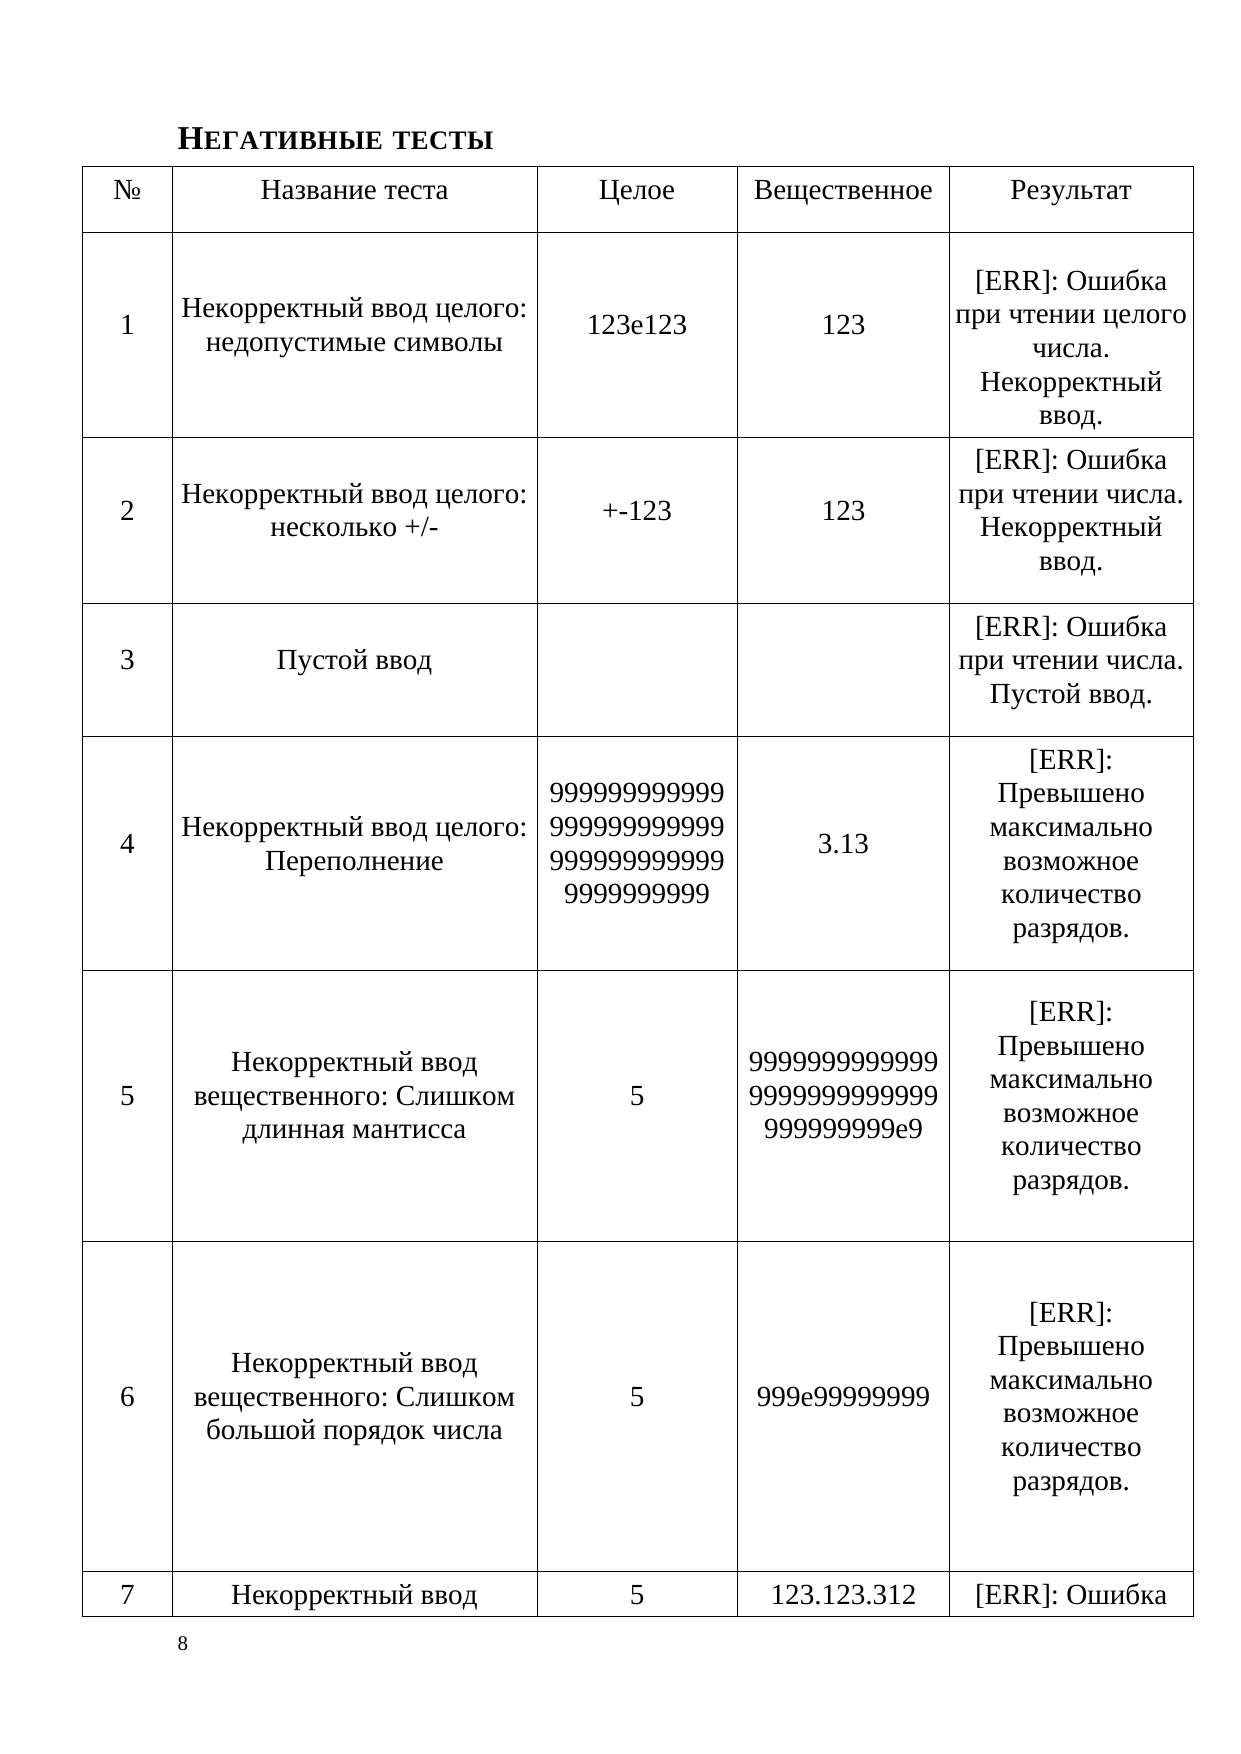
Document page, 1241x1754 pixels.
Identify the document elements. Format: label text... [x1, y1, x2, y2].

table_cell 99999999999999999999999999999999999e9 [738, 971, 949, 1241]
table_cell Некорректный ввод вещественного: Слишком длинная мантисса [173, 971, 537, 1241]
table_cell Некорректный ввод целого: несколько +/- [173, 438, 537, 603]
table_cell 9999999999999999999999999999999999999999999999 [538, 737, 737, 970]
table_cell Некорректный ввод вещественного: Слишком большой порядок числа [173, 1242, 537, 1571]
table_cell 123e123 [538, 233, 737, 437]
table_cell 123 [738, 438, 949, 603]
table_cell 5 [538, 1242, 737, 1571]
subtitle Негативные тесты [177, 118, 1152, 156]
table_cell [ERR]: Ошибка [950, 1572, 1193, 1616]
table_cell 6 [83, 1242, 172, 1571]
table_cell 999e99999999 [738, 1242, 949, 1571]
table_cell 2 [83, 438, 172, 603]
table_cell [ERR]: Ошибка при чтении числа. Пустой ввод. [950, 604, 1193, 736]
table_cell 7 [83, 1572, 172, 1616]
table_cell [ERR]: Ошибка при чтении числа. Некорректный ввод. [950, 438, 1193, 603]
table_cell Некорректный ввод целого: недопустимые символы [173, 233, 537, 437]
table_cell +-123 [538, 438, 737, 603]
table_cell [ERR]: Превышено максимально возможное количество разрядов. [950, 737, 1193, 970]
table_header Вещественное [738, 167, 949, 232]
table_cell [ERR]: Превышено максимально возможное количество разрядов. [950, 971, 1193, 1241]
table_cell 123.123.312 [738, 1572, 949, 1616]
table_cell 3 [83, 604, 172, 736]
table_cell [ERR]: Ошибка при чтении целого числа. Некорректный ввод. [950, 233, 1193, 437]
table_cell 5 [538, 1572, 737, 1616]
table_cell Некорректный ввод целого: Переполнение [173, 737, 537, 970]
table_cell Некорректный ввод [173, 1572, 537, 1616]
table_header Результат [950, 167, 1193, 232]
table_header № [83, 167, 172, 232]
table_cell 5 [83, 971, 172, 1241]
table_cell 3.13 [738, 737, 949, 970]
table_cell 123 [738, 233, 949, 437]
table_cell [538, 604, 737, 736]
table_cell [738, 604, 949, 736]
table_cell 4 [83, 737, 172, 970]
table_cell [ERR]: Превышено максимально возможное количество разрядов. [950, 1242, 1193, 1571]
table_cell 5 [538, 971, 737, 1241]
table_header Целое [538, 167, 737, 232]
table_header Название теста [173, 167, 537, 232]
table_cell 1 [83, 233, 172, 437]
table_cell Пустой ввод [173, 604, 537, 736]
